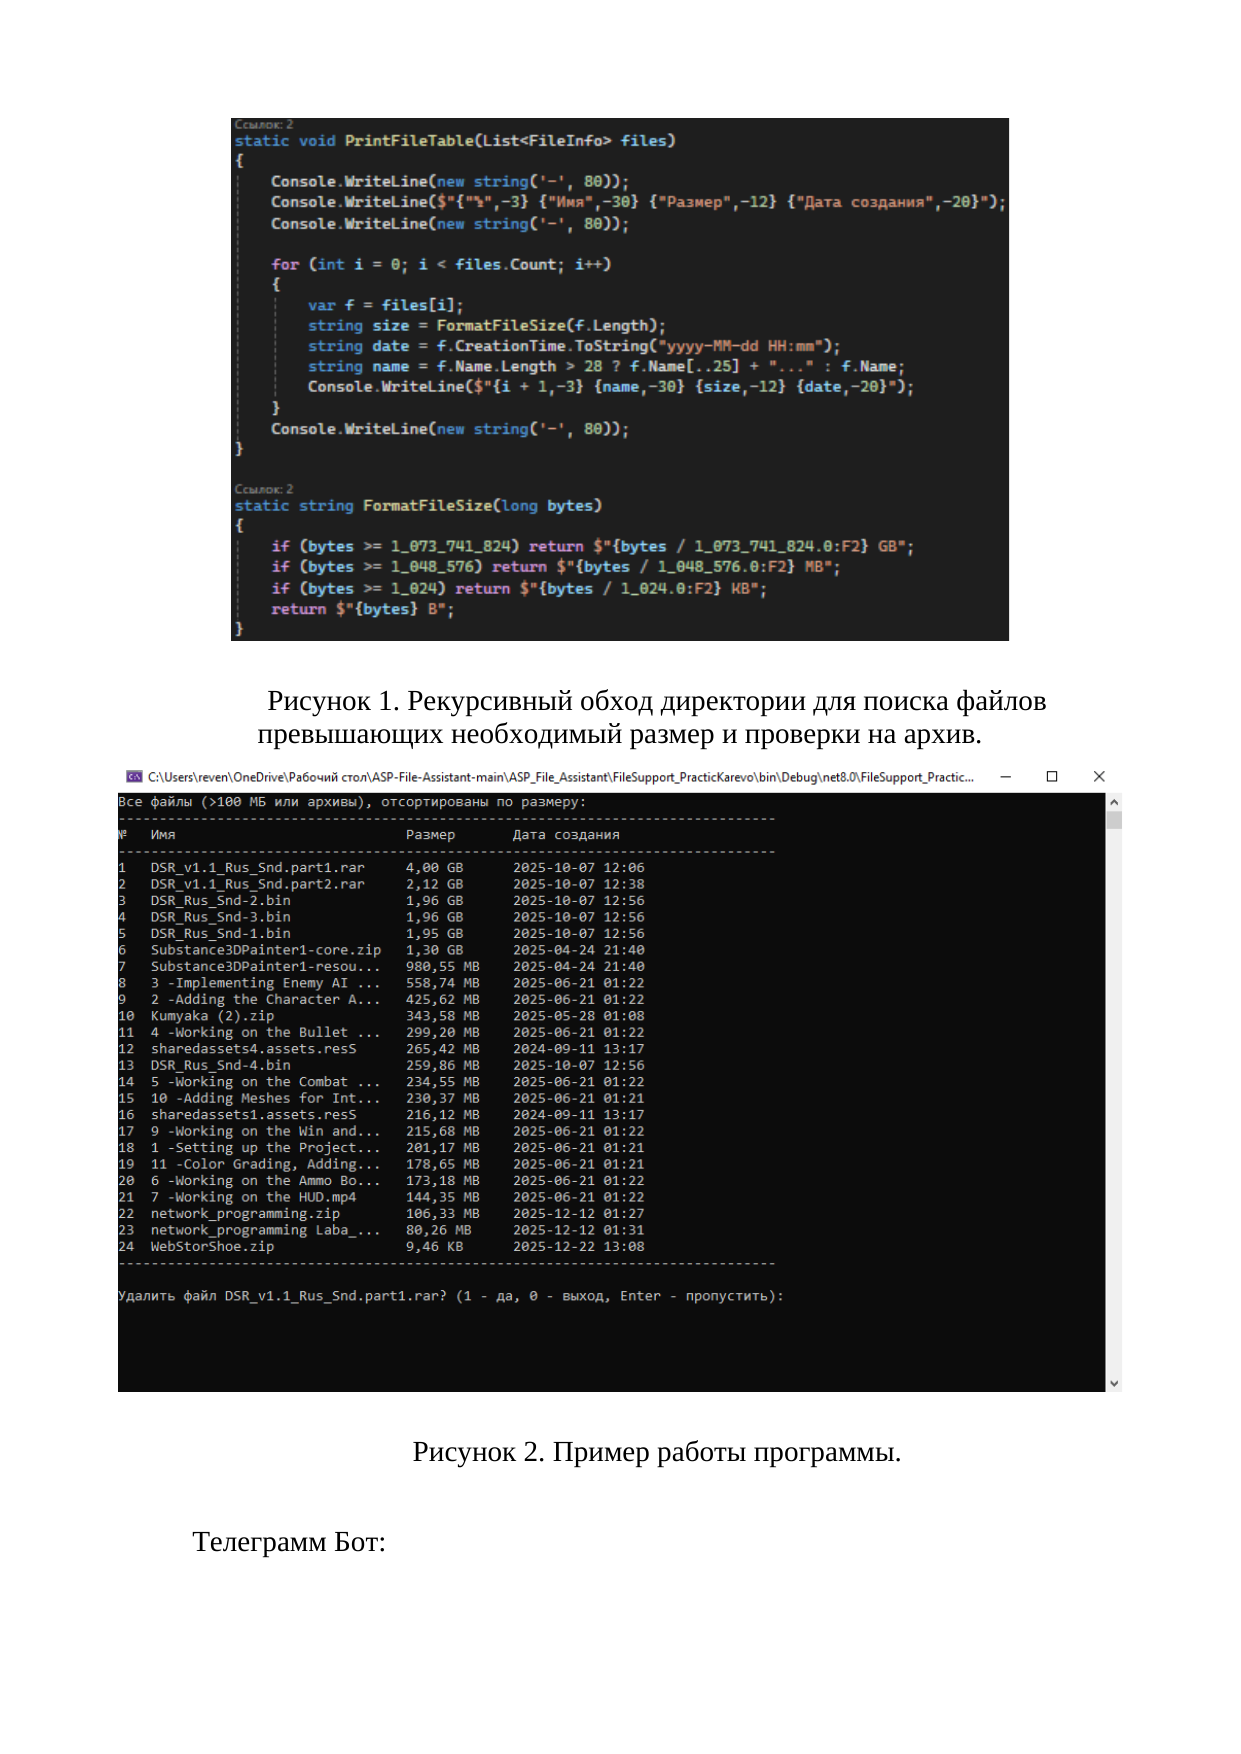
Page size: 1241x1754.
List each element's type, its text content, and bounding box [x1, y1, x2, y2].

text Телеграмм Бот: [118, 1524, 1122, 1558]
text Рисунок 2. Пример работы программы. [118, 1434, 1122, 1467]
text Рисунок 1. Рекурсивный обход директории для поиска файлов превышающих необходимый размер и проверки на архив. [118, 683, 1122, 750]
picture [231, 118, 1010, 641]
picture [118, 764, 1123, 1392]
